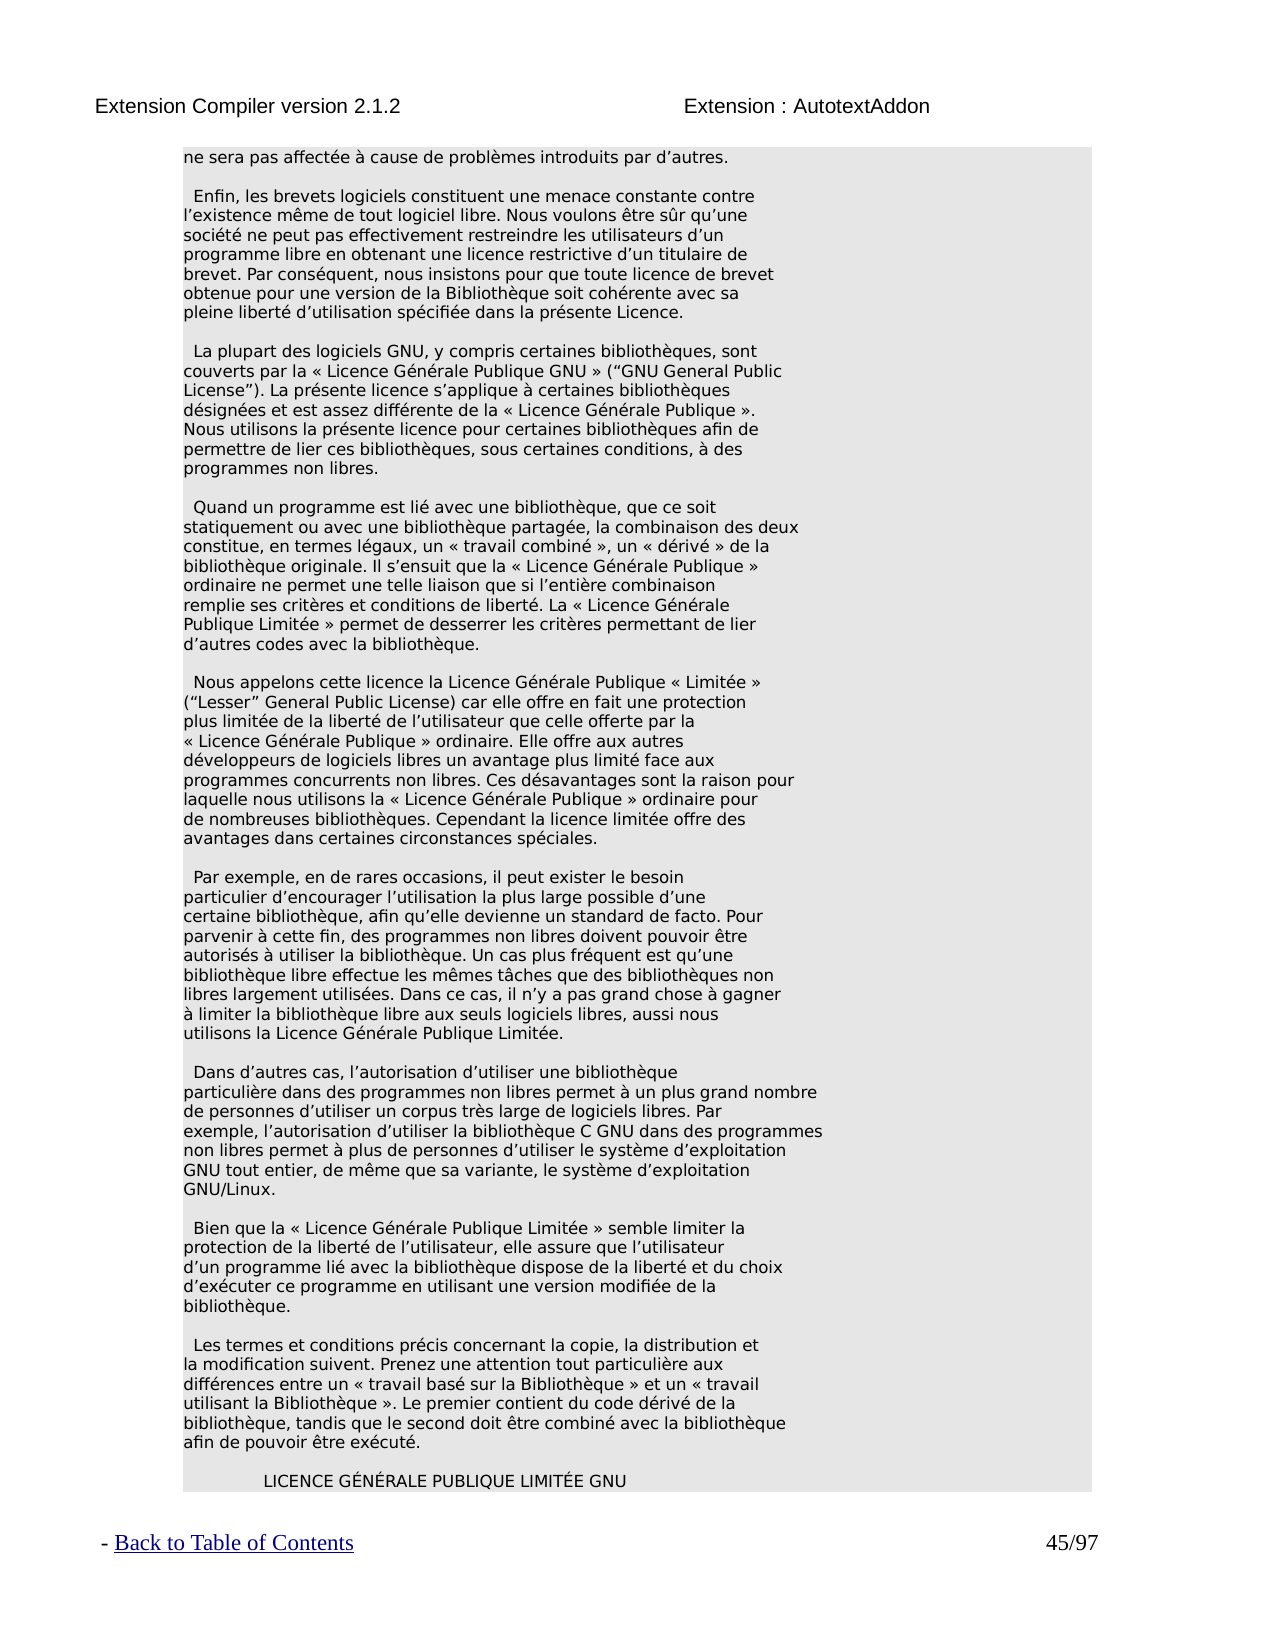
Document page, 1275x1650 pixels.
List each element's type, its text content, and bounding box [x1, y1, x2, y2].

text programmes non libres. [183, 459, 1092, 479]
text la modification suivent. Prenez une attention tout particulière aux [183, 1355, 1092, 1375]
text Nous utilisons la présente licence pour certaines bibliothèques afin de [183, 420, 1092, 440]
text bibliothèque libre effectue les mêmes tâches que des bibliothèques non [183, 966, 1092, 985]
text ordinaire ne permet une telle liaison que si l’entière combinaison [183, 576, 1092, 596]
text Par exemple, en de rares occasions, il peut exister le besoin [183, 868, 1092, 888]
text pleine liberté d’utilisation spécifiée dans la présente Licence. [183, 303, 1092, 323]
text Publique Limitée » permet de desserrer les critères permettant de lier [183, 615, 1092, 634]
text désignées et est assez différente de la « Licence Générale Publique ». [183, 401, 1092, 420]
text libres largement utilisées. Dans ce cas, il n’y a pas grand chose à gagner [183, 985, 1092, 1004]
text d’exécuter ce programme en utilisant une version modifiée de la [183, 1277, 1092, 1297]
text à limiter la bibliothèque libre aux seuls logiciels libres, aussi nous [183, 1004, 1092, 1024]
text ne sera pas affectée à cause de problèmes introduits par d’autres. [183, 147, 1092, 167]
text Nous appelons cette licence la Licence Générale Publique « Limitée » [183, 673, 1092, 693]
text bibliothèque, tandis que le second doit être combiné avec la bibliothèque [183, 1414, 1092, 1433]
text bibliothèque originale. Il s’ensuit que la « Licence Générale Publique » [183, 557, 1092, 576]
text parvenir à cette fin, des programmes non libres doivent pouvoir être [183, 927, 1092, 946]
text Quand un programme est lié avec une bibliothèque, que ce soit [183, 498, 1092, 518]
text d’un programme lié avec la bibliothèque dispose de la liberté et du choix [183, 1258, 1092, 1277]
text de personnes d’utiliser un corpus très large de logiciels libres. Par [183, 1102, 1092, 1121]
text GNU/Linux. [183, 1180, 1092, 1199]
text brevet. Par conséquent, nous insistons pour que toute licence de brevet [183, 264, 1092, 284]
text utilisons la Licence Générale Publique Limitée. [183, 1024, 1092, 1043]
text plus limitée de la liberté de l’utilisateur que celle offerte par la [183, 712, 1092, 732]
text d’autres codes avec la bibliothèque. [183, 634, 1092, 654]
text programme libre en obtenant une licence restrictive d’un titulaire de [183, 245, 1092, 264]
text permettre de lier ces bibliothèques, sous certaines conditions, à des [183, 440, 1092, 459]
text La plupart des logiciels GNU, y compris certaines bibliothèques, sont [183, 342, 1092, 362]
text statiquement ou avec une bibliothèque partagée, la combinaison des deux [183, 518, 1092, 537]
text afin de pouvoir être exécuté. [183, 1433, 1092, 1453]
text obtenue pour une version de la Bibliothèque soit cohérente avec sa [183, 284, 1092, 303]
text Bien que la « Licence Générale Publique Limitée » semble limiter la [183, 1219, 1092, 1238]
text GNU tout entier, de même que sa variante, le système d’exploitation [183, 1160, 1092, 1180]
text non libres permet à plus de personnes d’utiliser le système d’exploitation [183, 1141, 1092, 1160]
text de nombreuses bibliothèques. Cependant la licence limitée offre des [183, 810, 1092, 829]
text constitue, en termes légaux, un « travail combiné », un « dérivé » de la [183, 537, 1092, 557]
text bibliothèque. [183, 1297, 1092, 1316]
text utilisant la Bibliothèque ». Le premier contient du code dérivé de la [183, 1394, 1092, 1414]
text l’existence même de tout logiciel libre. Nous voulons être sûr qu’une [183, 206, 1092, 225]
text programmes concurrents non libres. Ces désavantages sont la raison pour [183, 771, 1092, 790]
text LICENCE GÉNÉRALE PUBLIQUE LIMITÉE GNU [183, 1472, 1092, 1492]
text certaine bibliothèque, afin qu’elle devienne un standard de facto. Pour [183, 907, 1092, 927]
text particulier d’encourager l’utilisation la plus large possible d’une [183, 888, 1092, 907]
text (“Lesser” General Public License) car elle offre en fait une protection [183, 693, 1092, 712]
text « Licence Générale Publique » ordinaire. Elle offre aux autres [183, 732, 1092, 751]
text Enfin, les brevets logiciels constituent une menace constante contre [183, 186, 1092, 206]
text License”). La présente licence s’applique à certaines bibliothèques [183, 381, 1092, 401]
text protection de la liberté de l’utilisateur, elle assure que l’utilisateur [183, 1238, 1092, 1258]
text développeurs de logiciels libres un avantage plus limité face aux [183, 751, 1092, 771]
text autorisés à utiliser la bibliothèque. Un cas plus fréquent est qu’une [183, 946, 1092, 966]
text laquelle nous utilisons la « Licence Générale Publique » ordinaire pour [183, 790, 1092, 810]
text couverts par la « Licence Générale Publique GNU » (“GNU General Public [183, 362, 1092, 381]
text Dans d’autres cas, l’autorisation d’utiliser une bibliothèque [183, 1063, 1092, 1082]
text différences entre un « travail basé sur la Bibliothèque » et un « travail [183, 1375, 1092, 1394]
text Les termes et conditions précis concernant la copie, la distribution et [183, 1336, 1092, 1355]
text société ne peut pas effectivement restreindre les utilisateurs d’un [183, 225, 1092, 245]
text avantages dans certaines circonstances spéciales. [183, 829, 1092, 849]
text exemple, l’autorisation d’utiliser la bibliothèque C GNU dans des programmes [183, 1121, 1092, 1141]
text remplie ses critères et conditions de liberté. La « Licence Générale [183, 596, 1092, 615]
text particulière dans des programmes non libres permet à un plus grand nombre [183, 1082, 1092, 1102]
